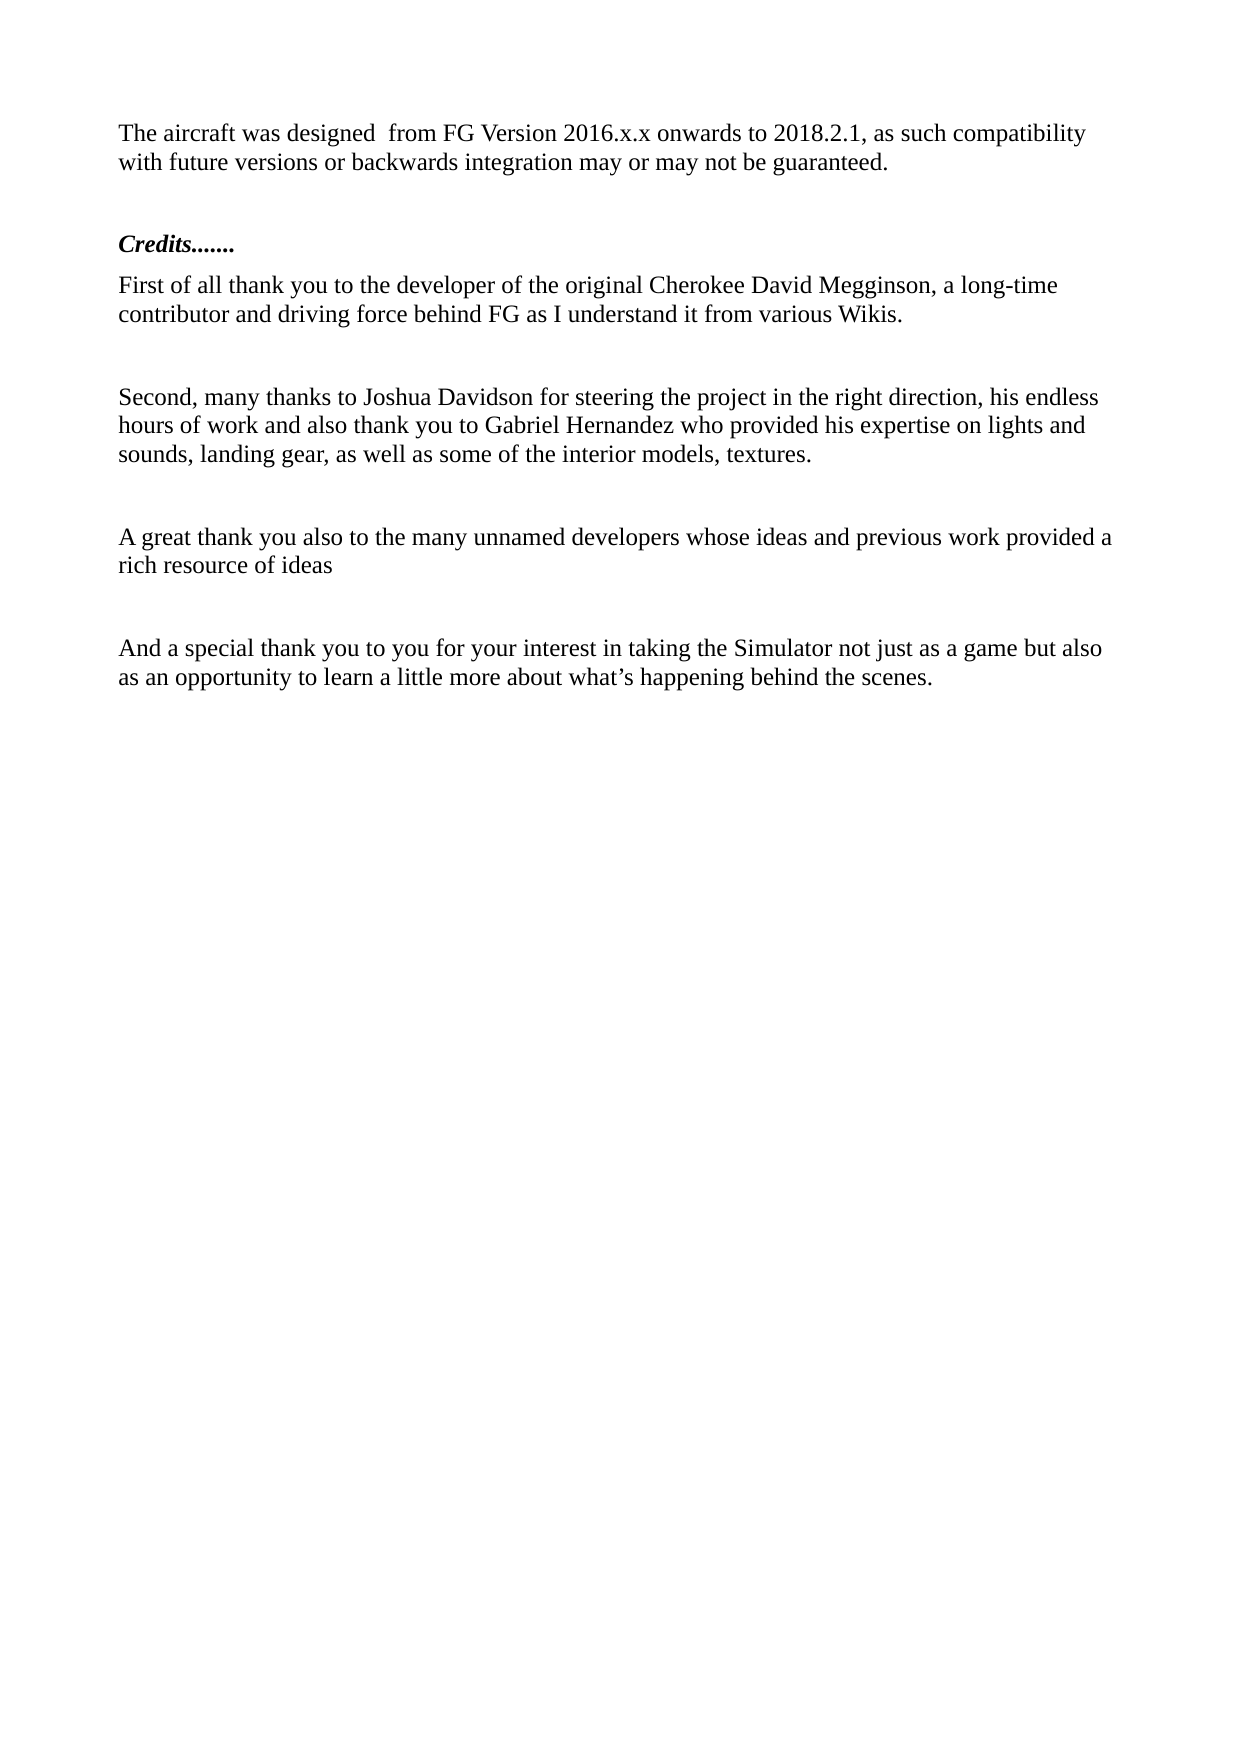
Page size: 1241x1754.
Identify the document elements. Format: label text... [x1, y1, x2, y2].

text Credits....... [118, 229, 1122, 258]
text A great thank you also to the many unnamed developers whose ideas and previous work provided a rich resource of ideas [118, 522, 1122, 579]
text Second, many thanks to Joshua Davidson for steering the project in the right direction, his endless hours of work and also thank you to Gabriel Hernandez who provided his expertise on lights and sounds, landing gear, as well as some of the interior models, textures. [118, 382, 1122, 468]
text First of all thank you to the developer of the original Cherokee David Megginson, a long-time contributor and driving force behind FG as I understand it from various Wikis. [118, 271, 1122, 328]
text The aircraft was designed from FG Version 2016.x.x onwards to 2018.2.1, as such compatibility with future versions or backwards integration may or may not be guaranteed. [118, 118, 1122, 176]
text And a special thank you to you for your interest in taking the Simulator not just as a game but also as an opportunity to learn a little more about what’s happening behind the scenes. [118, 633, 1122, 691]
